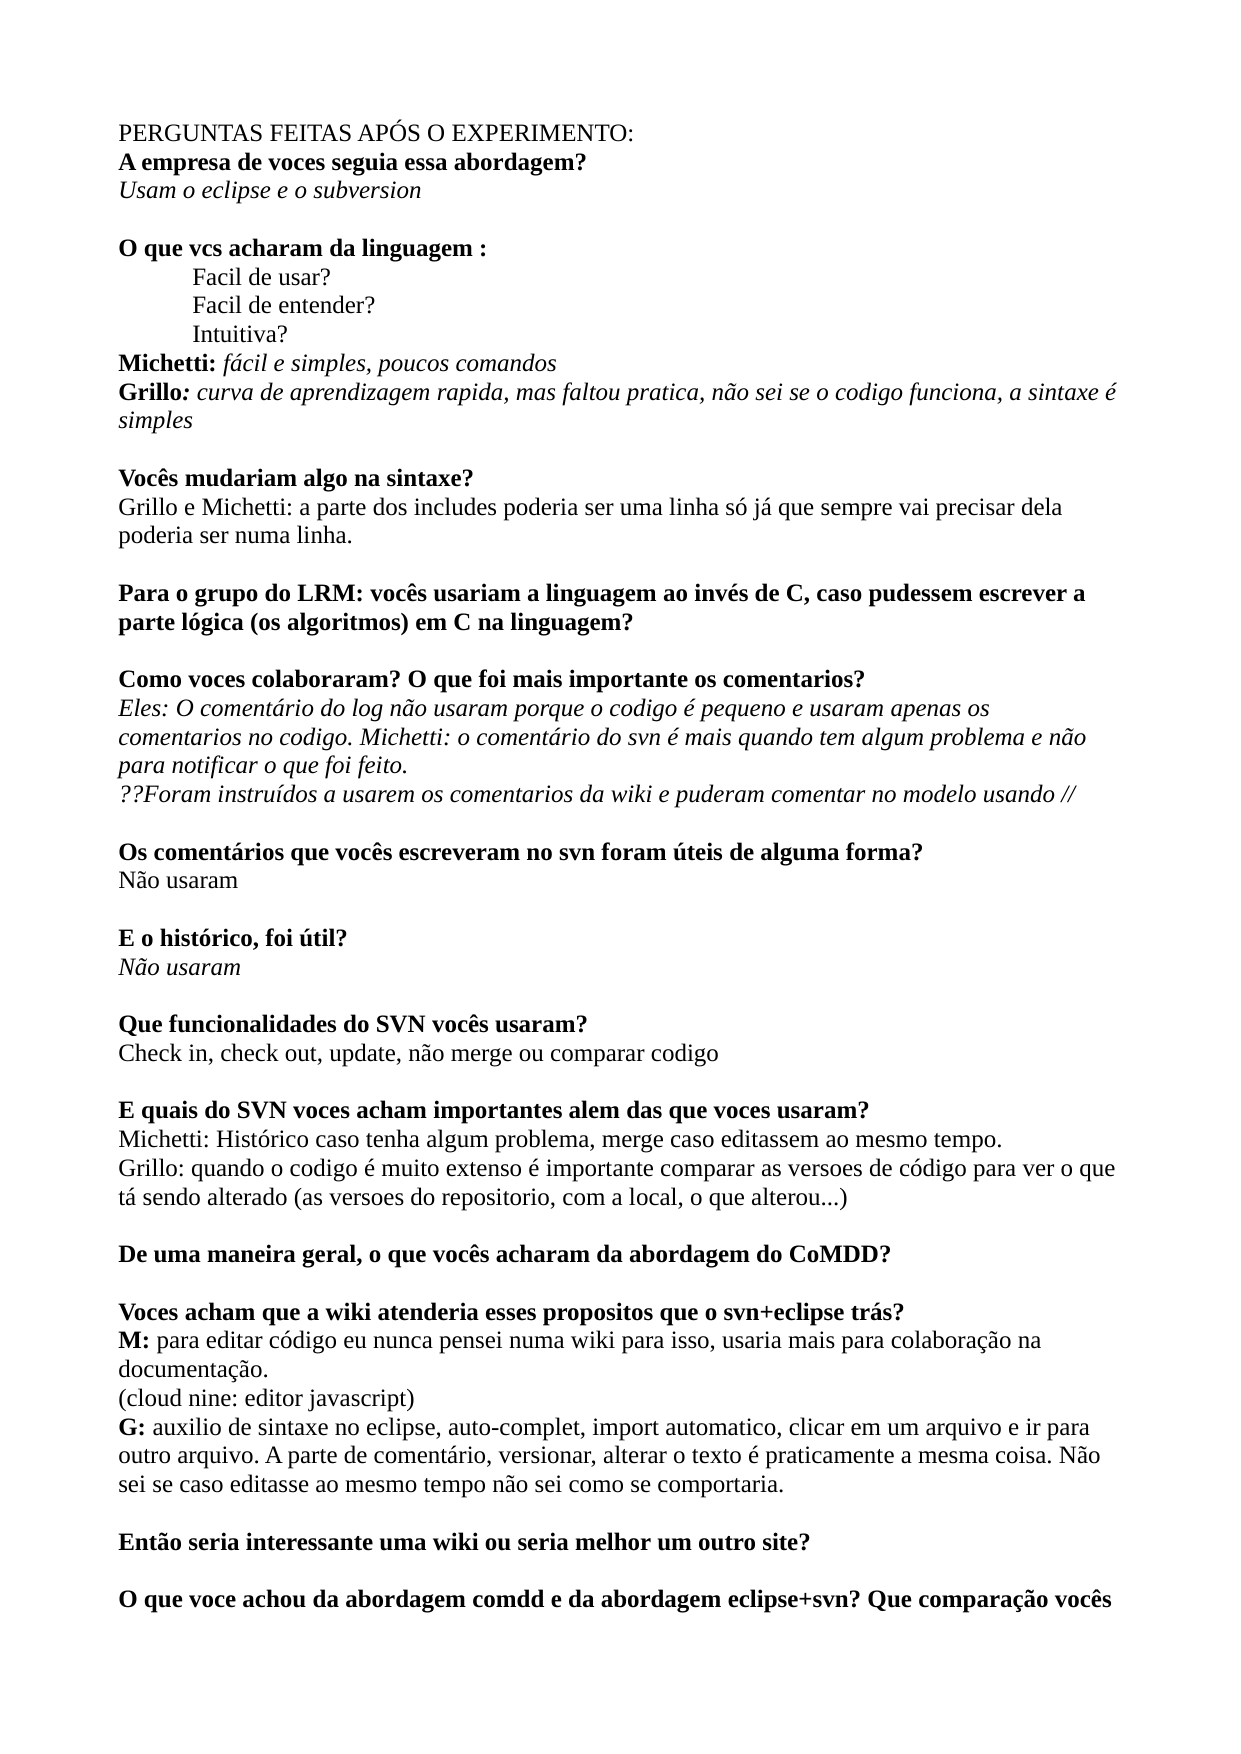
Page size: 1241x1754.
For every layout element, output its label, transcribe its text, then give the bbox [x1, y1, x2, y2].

text PERGUNTAS FEITAS APÓS O EXPERIMENTO: [118, 118, 1122, 147]
text O que voce achou da abordagem comdd e da abordagem eclipse+svn? Que comparação vocês [118, 1584, 1122, 1613]
text E quais do SVN voces acham importantes alem das que voces usaram? [118, 1096, 1122, 1124]
text Como voces colaboraram? O que foi mais importante os comentarios? [118, 664, 1122, 693]
text Michetti: Histórico caso tenha algum problema, merge caso editassem ao mesmo tempo. [118, 1124, 1122, 1153]
text G: auxilio de sintaxe no eclipse, auto-complet, import automatico, clicar em um arquivo e ir para outro arquivo. A parte de comentário, versionar, alterar o texto é praticamente a mesma coisa. Não sei se caso editasse ao mesmo tempo não sei como se comportaria. [118, 1412, 1122, 1498]
text Check in, check out, update, não merge ou comparar codigo [118, 1038, 1122, 1067]
text O que vcs acharam da linguagem : [118, 233, 1122, 262]
text Intuitiva? [118, 319, 1122, 348]
text ??Foram instruídos a usarem os comentarios da wiki e puderam comentar no modelo usando // [118, 779, 1122, 808]
text Vocês mudariam algo na sintaxe? [118, 463, 1122, 492]
text (cloud nine: editor javascript) [118, 1383, 1122, 1412]
text Eles: O comentário do log não usaram porque o codigo é pequeno e usaram apenas os comentarios no codigo. Michetti: o comentário do svn é mais quando tem algum problema e não para notificar o que foi feito. [118, 693, 1122, 779]
text Os comentários que vocês escreveram no svn foram úteis de alguma forma? [118, 837, 1122, 866]
text Usam o eclipse e o subversion [118, 176, 1122, 204]
text Facil de usar? [118, 262, 1122, 291]
text Não usaram [118, 952, 1122, 981]
text A empresa de voces seguia essa abordagem? [118, 147, 1122, 176]
text E o histórico, foi útil? [118, 923, 1122, 952]
text Grillo: quando o codigo é muito extenso é importante comparar as versoes de código para ver o que tá sendo alterado (as versoes do repositorio, com a local, o que alterou...) [118, 1153, 1122, 1211]
text Que funcionalidades do SVN vocês usaram? [118, 1009, 1122, 1038]
text De uma maneira geral, o que vocês acharam da abordagem do CoMDD? [118, 1239, 1122, 1268]
text Voces acham que a wiki atenderia esses propositos que o svn+eclipse trás? [118, 1297, 1122, 1326]
text M: para editar código eu nunca pensei numa wiki para isso, usaria mais para colaboração na documentação. [118, 1326, 1122, 1383]
text Para o grupo do LRM: vocês usariam a linguagem ao invés de C, caso pudessem escrever a parte lógica (os algoritmos) em C na linguagem? [118, 578, 1122, 636]
text Facil de entender? [118, 291, 1122, 319]
text Grillo: curva de aprendizagem rapida, mas faltou pratica, não sei se o codigo funciona, a sintaxe é simples [118, 377, 1122, 434]
text Não usaram [118, 866, 1122, 894]
text Então seria interessante uma wiki ou seria melhor um outro site? [118, 1527, 1122, 1556]
text Grillo e Michetti: a parte dos includes poderia ser uma linha só já que sempre vai precisar dela poderia ser numa linha. [118, 492, 1122, 549]
text Michetti: fácil e simples, poucos comandos [118, 348, 1122, 377]
